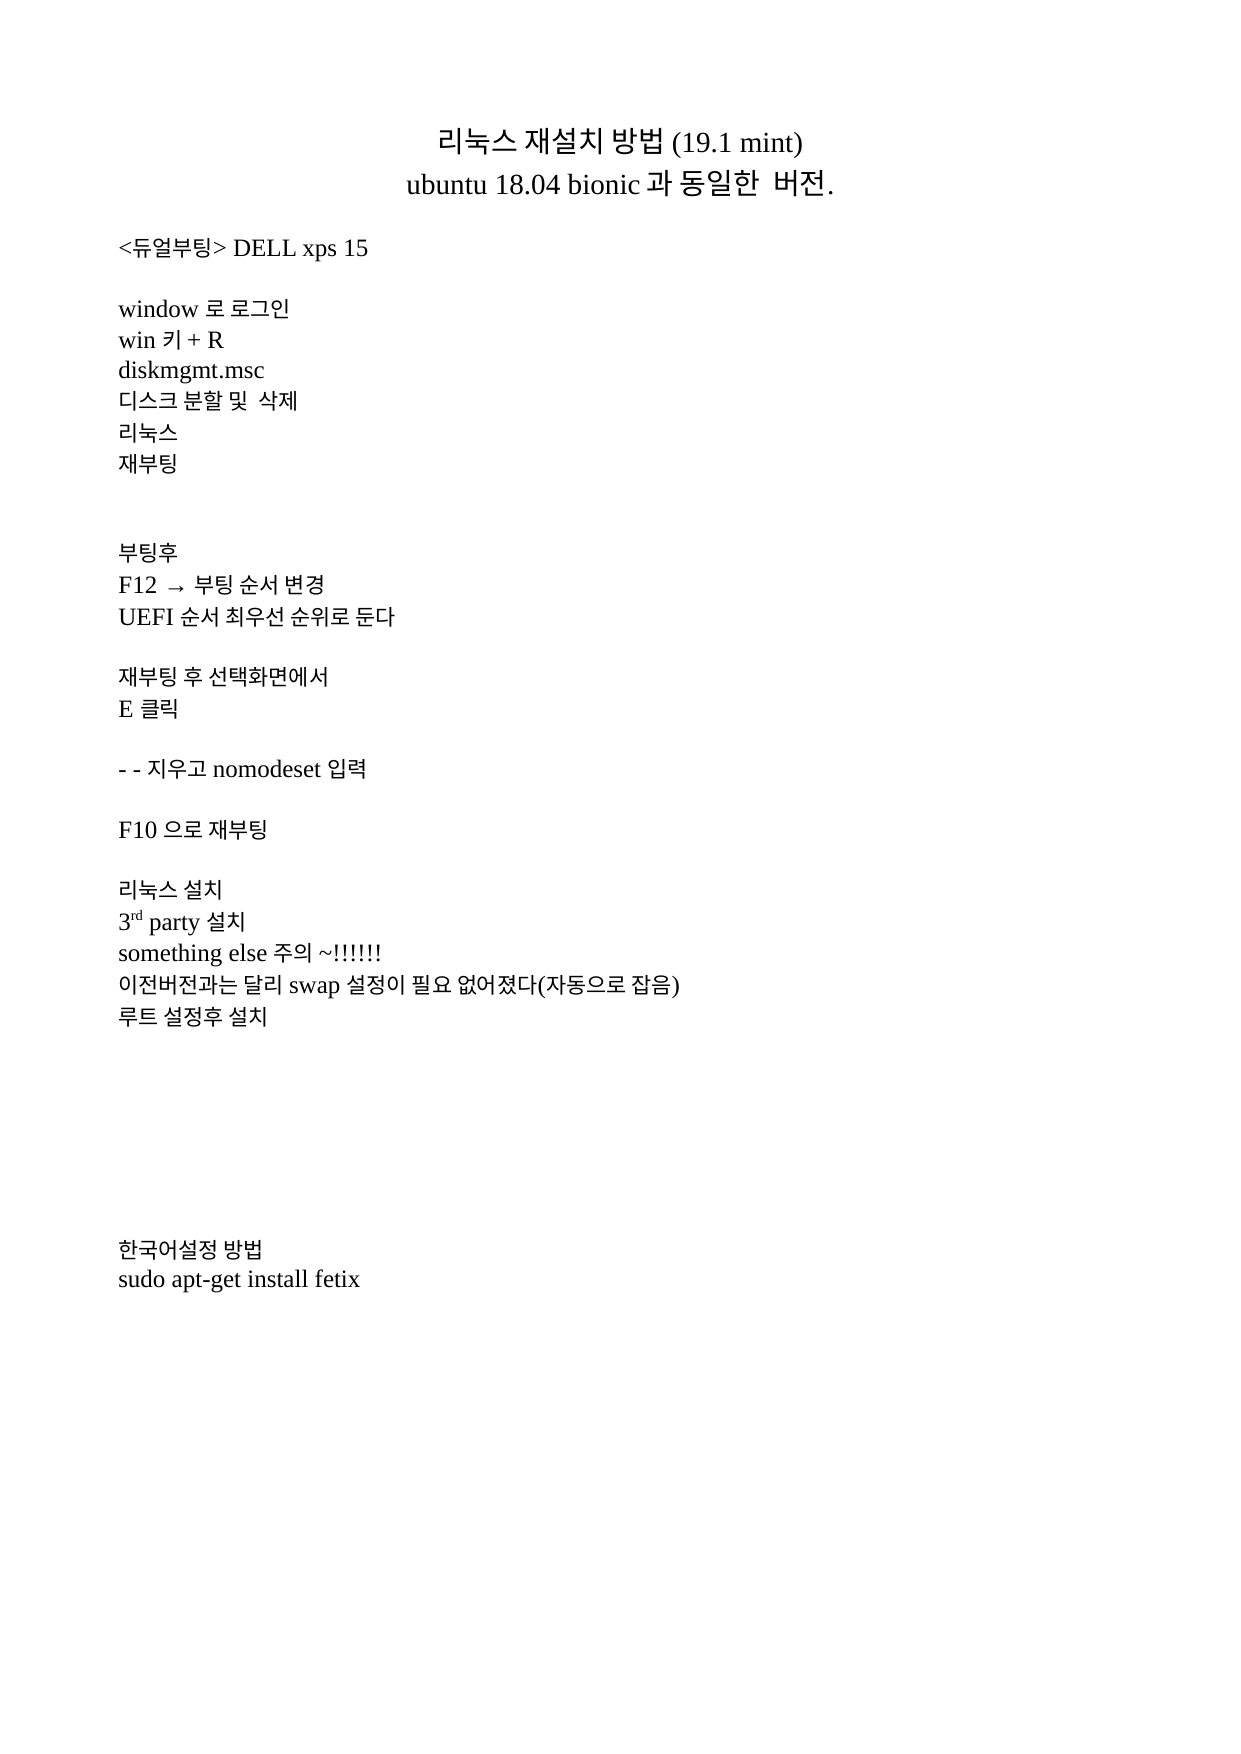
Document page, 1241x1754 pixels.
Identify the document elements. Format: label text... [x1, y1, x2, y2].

text something else 주의 ~!!!!!! [118, 936, 1122, 968]
text diskmgmt.msc [118, 355, 1122, 384]
text 3rd party 설치 [118, 905, 1122, 936]
text 리눅스 재설치 방법 (19.1 mint) [118, 118, 1122, 160]
text 리눅스 설치 [118, 873, 1122, 905]
text F10 으로 재부팅 [118, 813, 1122, 844]
text sudo apt-get install fetix [118, 1264, 1122, 1293]
text win 키 + R [118, 323, 1122, 355]
text 루트 설정후 설치 [118, 1000, 1122, 1031]
text 재부팅 [118, 447, 1122, 479]
text <듀얼부팅> DELL xps 15 [118, 231, 1122, 263]
text ubuntu 18.04 bionic과 동일한 버전. [118, 160, 1122, 203]
text window 로 로그인 [118, 292, 1122, 323]
text UEFI 순서 최우선 순위로 둔다 [118, 600, 1122, 631]
text E 클릭 [118, 692, 1122, 723]
text - - 지우고 nomodeset 입력 [118, 752, 1122, 784]
text 재부팅 후 선택화면에서 [118, 660, 1122, 692]
text 디스크 분할 및 삭제 [118, 384, 1122, 416]
text 리눅스 [118, 416, 1122, 447]
text F12 → 부팅 순서 변경 [118, 568, 1122, 600]
text 한국어설정 방법 [118, 1233, 1122, 1264]
text 부팅후 [118, 536, 1122, 568]
text 이전버전과는 달리 swap 설정이 필요 없어졌다(자동으로 잡음) [118, 968, 1122, 1000]
